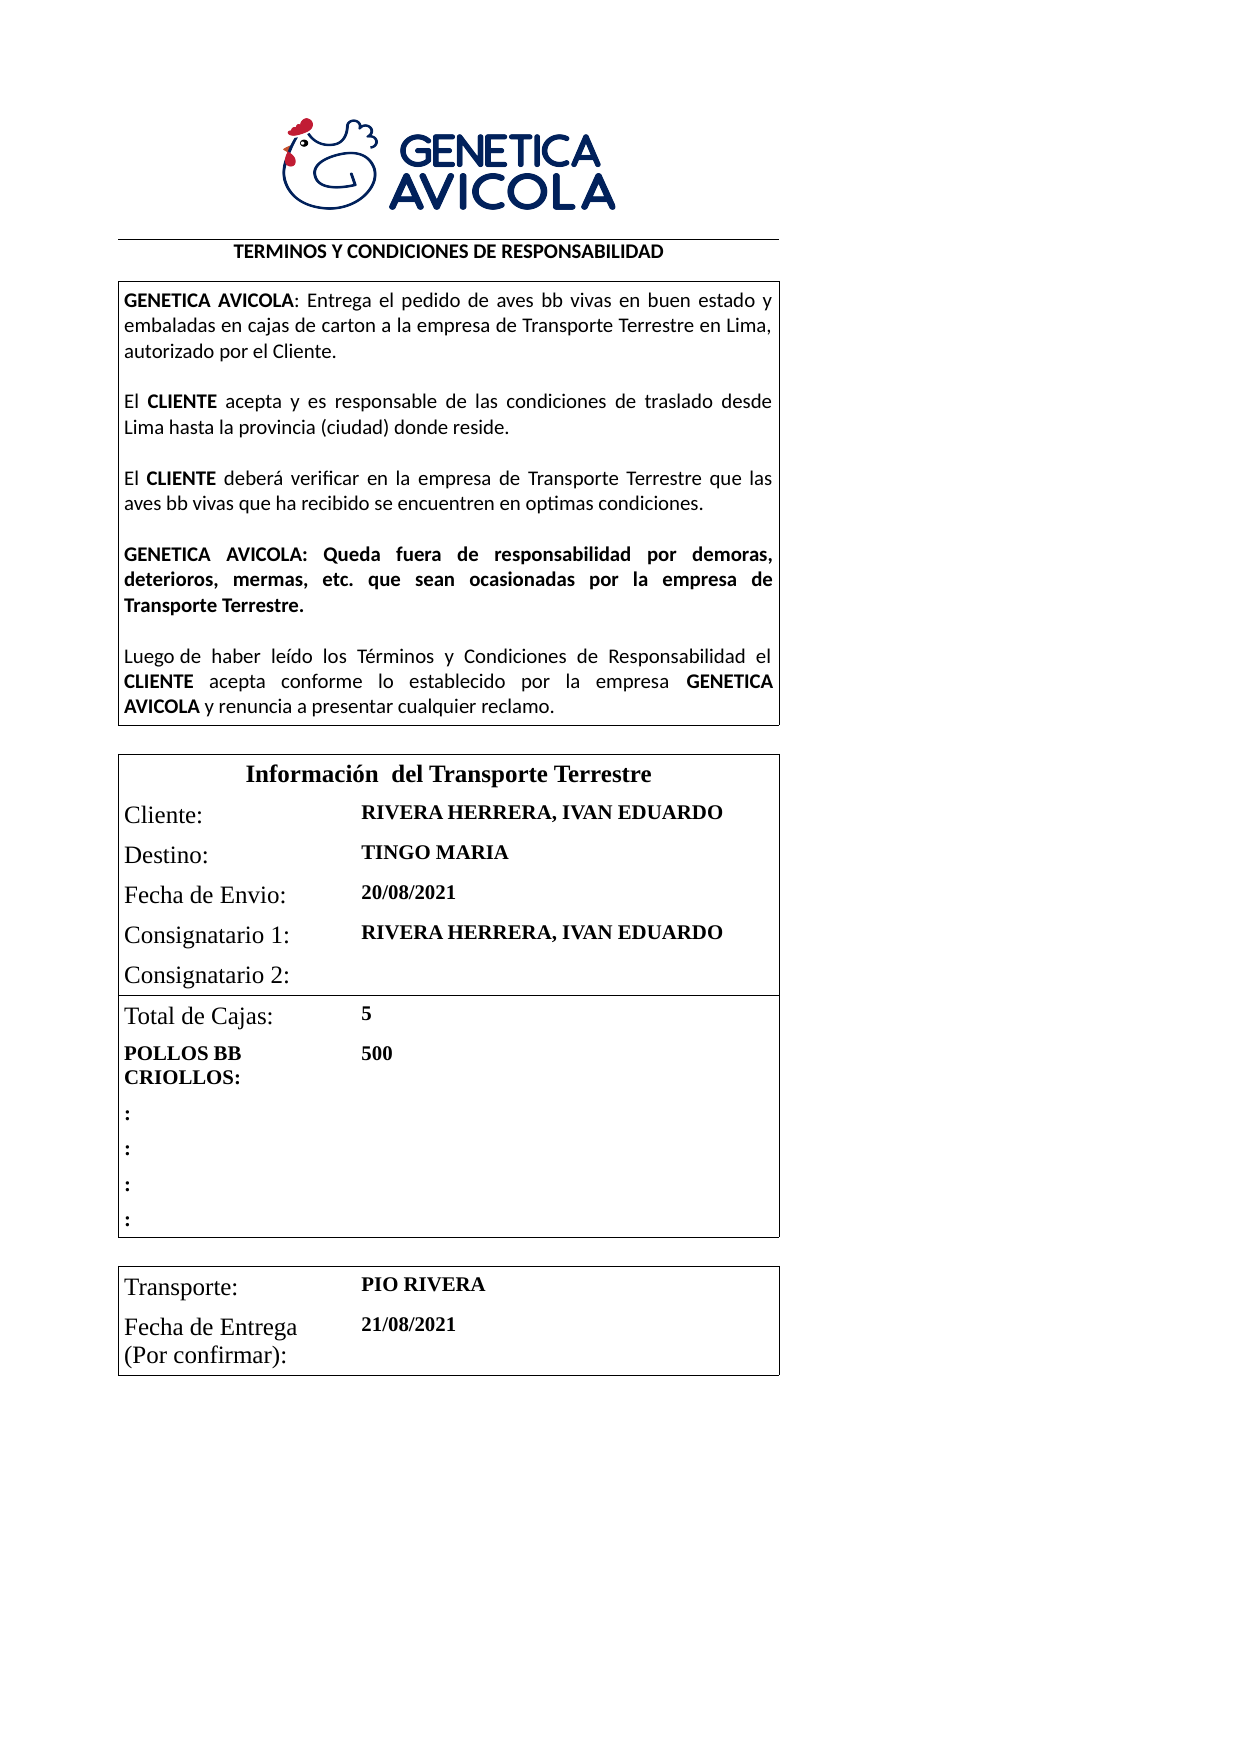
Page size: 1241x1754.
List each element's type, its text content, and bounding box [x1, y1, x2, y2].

table_cell TINGO MARIA [356, 834, 779, 874]
table_cell POLLOS BB CRIOLLOS: [119, 1035, 356, 1095]
table_cell Total de Cajas: [119, 996, 356, 1035]
table_cell RIVERA HERRERA, IVAN EDUARDO [356, 794, 779, 834]
table_cell 20/08/2021 [356, 874, 779, 914]
table_cell 500 [356, 1035, 779, 1095]
table_cell [118, 1238, 356, 1266]
table_cell [356, 955, 779, 995]
table_cell RIVERA HERRERA, IVAN EDUARDO [356, 915, 779, 955]
table_cell Fecha de Entrega (Por confirmar): [119, 1306, 356, 1375]
table_cell GENETICA AVICOLA: Entrega el pedido de aves bb vivas en buen estado y embaladas en cajas de carton a la empresa de Transporte Terrestre en Lima, autorizado por el Cliente. El CLIENTE acepta y es responsable de las condiciones de traslado desde Lima hasta la provincia (ciudad) donde reside. El CLIENTE deberá verificar en la empresa de Transporte Terrestre que las aves bb vivas que ha recibido se encuentren en optimas condiciones. GENETICA AVICOLA: Queda fuera de responsabilidad por demoras, deterioros, mermas, etc. que sean ocasionadas por la empresa de Transporte Terrestre. Luego de haber leído los Términos y Condiciones de Responsabilidad el CLIENTE acepta conforme lo establecido por la empresa GENETICA AVICOLA y renuncia a presentar cualquier reclamo. [119, 282, 779, 725]
table_cell 21/08/2021 [356, 1306, 779, 1375]
table_cell [356, 1238, 779, 1266]
table_cell [356, 1166, 779, 1201]
table_cell Transporte: [119, 1267, 356, 1306]
table_cell [356, 1130, 779, 1166]
table_cell : [119, 1201, 356, 1237]
table_cell [356, 1095, 779, 1130]
table_cell : [119, 1130, 356, 1166]
table_header TERMINOS Y CONDICIONES DE RESPONSABILIDAD [118, 240, 779, 281]
table_cell Cliente: [119, 794, 356, 834]
table_cell : [119, 1166, 356, 1201]
table_cell Consignatario 1: [119, 915, 356, 955]
picture [282, 118, 616, 210]
table_cell 5 [356, 996, 779, 1035]
table_cell : [119, 1095, 356, 1130]
table_cell PIO RIVERA [356, 1267, 779, 1306]
table_cell [356, 1201, 779, 1237]
table_cell Destino: [119, 834, 356, 874]
table_cell Fecha de Envio: [119, 874, 356, 914]
table_cell Consignatario 2: [119, 955, 356, 995]
table_header Información del Transporte Terrestre [119, 755, 779, 794]
